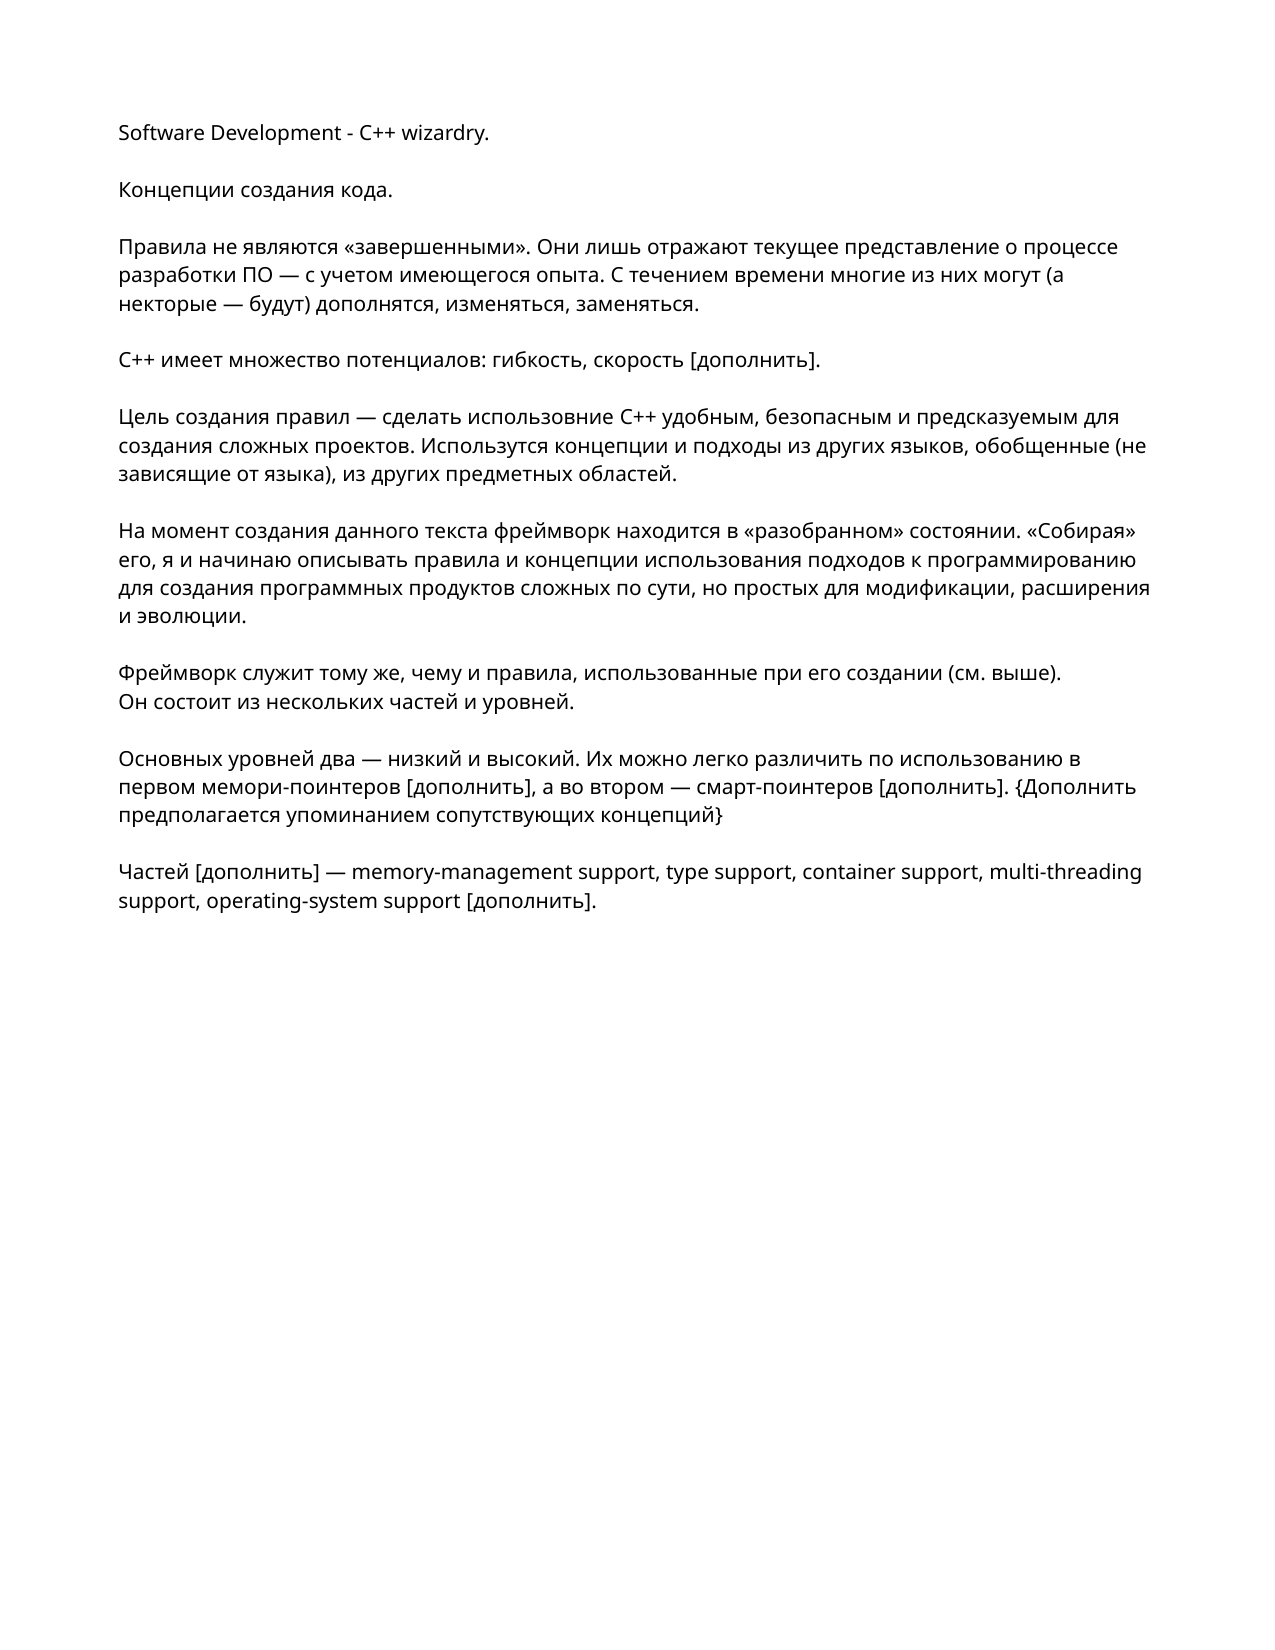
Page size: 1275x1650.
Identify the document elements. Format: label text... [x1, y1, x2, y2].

text Цель создания правил — сделать использовние C++ удобным, безопасным и предсказуемым для создания сложных проектов. Использутся концепции и подходы из других языков, обобщенные (не зависящие от языка), из других предметных областей. [118, 402, 1157, 488]
text Фреймворк служит тому же, чему и правила, использованные при его создании (см. выше). [118, 658, 1157, 687]
text Software Development - C++ wizardry. [118, 118, 1157, 147]
text На момент создания данного текста фреймворк находится в «разобранном» состоянии. «Собирая» его, я и начинаю описывать правила и концепции использования подходов к программированию для создания программных продуктов сложных по сути, но простых для модификации, расширения и эволюции. [118, 516, 1157, 630]
text Концепции создания кода. [118, 175, 1157, 203]
text Частей [дополнить] — memory-management support, type support, container support, multi-threading support, operating-system support [дополнить]. [118, 857, 1157, 914]
text С++ имеет множество потенциалов: гибкость, скорость [дополнить]. [118, 346, 1157, 374]
text Основных уровней два — низкий и высокий. Их можно легко различить по использованию в первом мемори-поинтеров [дополнить], а во втором — смарт-поинтеров [дополнить]. {Дополнить предполагается упоминанием сопутствующих концепций} [118, 744, 1157, 829]
text Он состоит из нескольких частей и уровней. [118, 687, 1157, 715]
text Правила не являются «завершенными». Они лишь отражают текущее представление о процессе разработки ПО — с учетом имеющегося опыта. С течением времени многие из них могут (а некторые — будут) дополнятся, изменяться, заменяться. [118, 232, 1157, 317]
